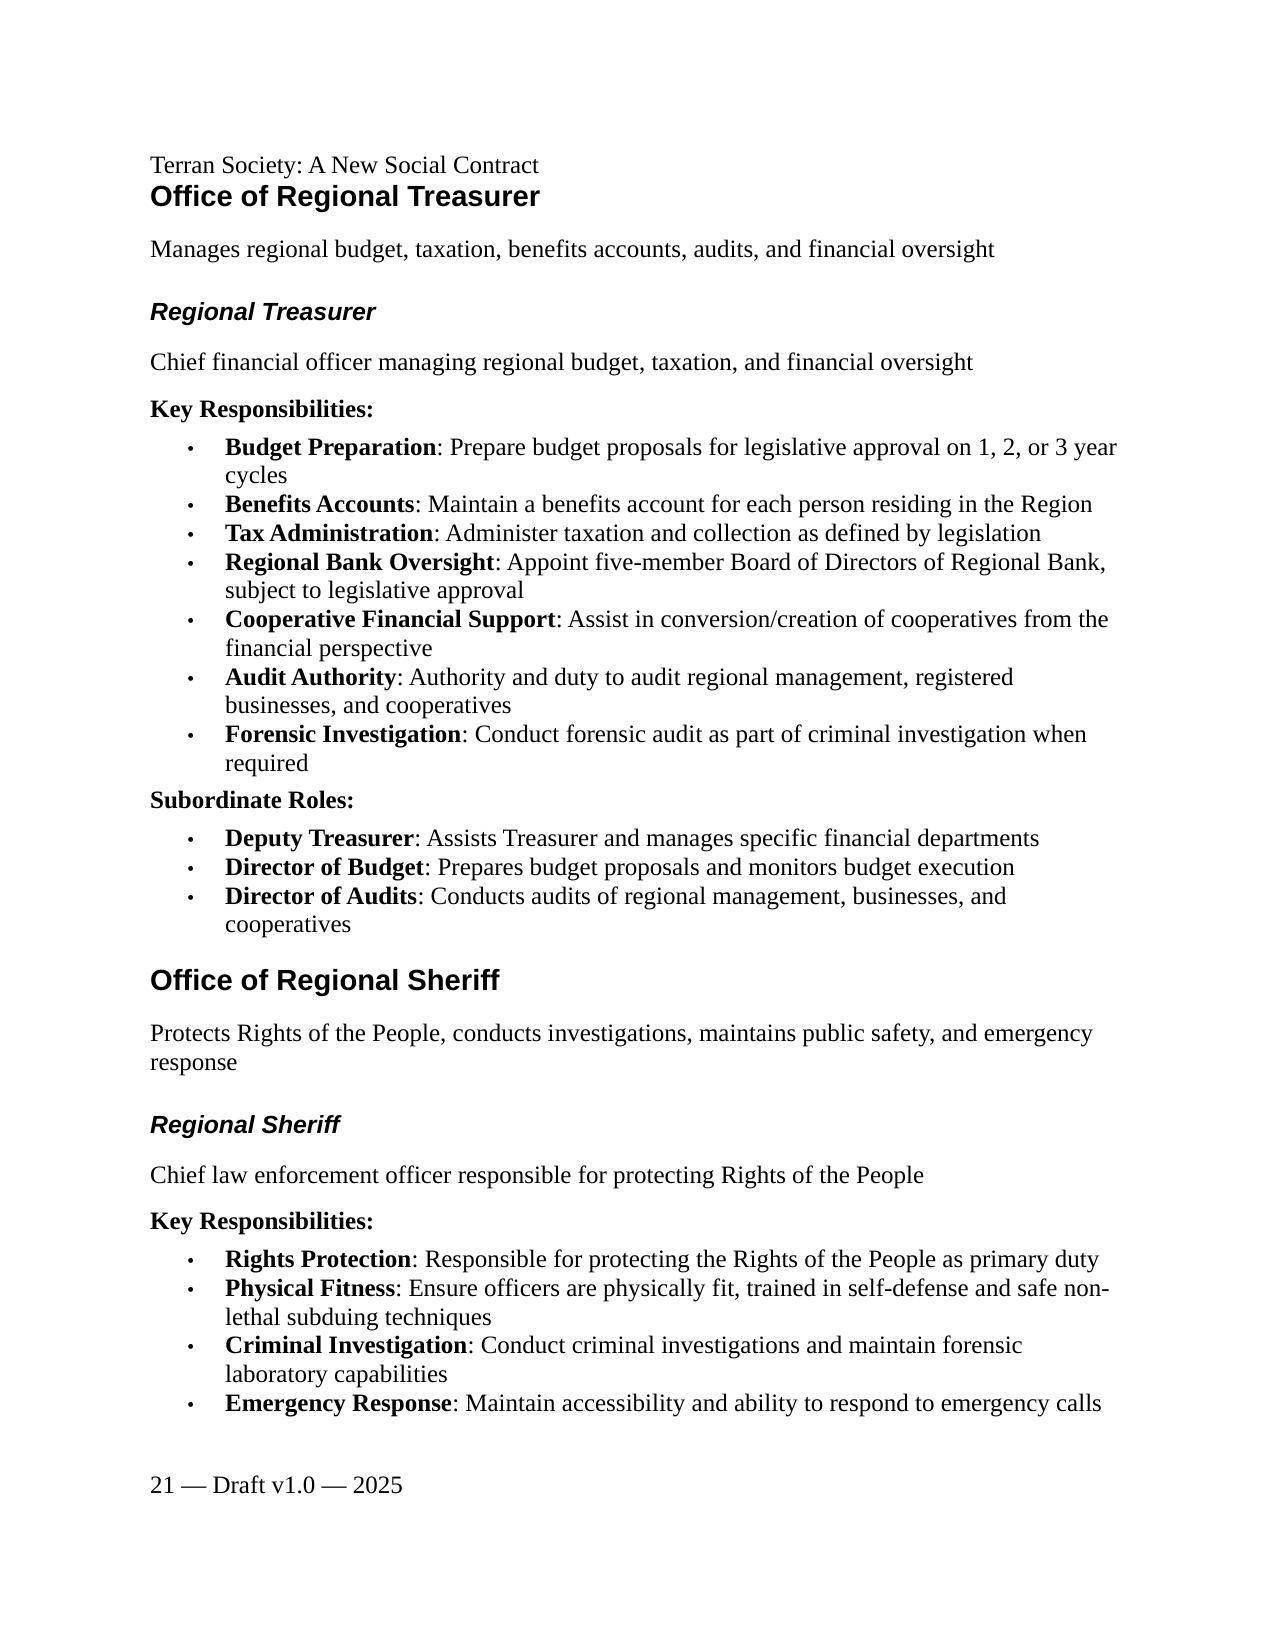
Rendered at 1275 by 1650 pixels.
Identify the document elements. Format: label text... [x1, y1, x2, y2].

text Key Responsibilities: [150, 1206, 1125, 1235]
list Tax Administration: Administer taxation and collection as defined by legislation [187, 518, 1125, 547]
subtitle Office of Regional Sheriff [150, 963, 1125, 997]
list Physical Fitness: Ensure officers are physically fit, trained in self-defense and safe non-lethal subduing techniques [187, 1273, 1125, 1330]
text Manages regional budget, taxation, benefits accounts, audits, and financial oversight [150, 234, 1125, 263]
list Forensic Investigation: Conduct forensic audit as part of criminal investigation when required [187, 719, 1125, 777]
list Benefits Accounts: Maintain a benefits account for each person residing in the Region [187, 489, 1125, 518]
text Key Responsibilities: [150, 394, 1125, 423]
list Director of Audits: Conducts audits of regional management, businesses, and cooperatives [187, 881, 1125, 938]
list Rights Protection: Responsible for protecting the Rights of the People as primary duty [187, 1244, 1125, 1273]
text Subordinate Roles: [150, 786, 1125, 814]
text Protects Rights of the People, conducts investigations, maintains public safety, and emergency response [150, 1018, 1125, 1076]
list Budget Preparation: Prepare budget proposals for legislative approval on 1, 2, or 3 year cycles [187, 432, 1125, 489]
text Chief financial officer managing regional budget, taxation, and financial oversight [150, 347, 1125, 376]
list Criminal Investigation: Conduct criminal investigations and maintain forensic laboratory capabilities [187, 1330, 1125, 1388]
list Emergency Response: Maintain accessibility and ability to respond to emergency calls [187, 1388, 1125, 1417]
subtitle Regional Treasurer [150, 297, 1125, 326]
list Deputy Treasurer: Assists Treasurer and manages specific financial departments [187, 823, 1125, 852]
list Regional Bank Oversight: Appoint five-member Board of Directors of Regional Bank, subject to legislative approval [187, 547, 1125, 604]
list Director of Budget: Prepares budget proposals and monitors budget execution [187, 852, 1125, 881]
list Cooperative Financial Support: Assist in conversion/creation of cooperatives from the financial perspective [187, 604, 1125, 662]
list Audit Authority: Authority and duty to audit regional management, registered businesses, and cooperatives [187, 662, 1125, 719]
text Chief law enforcement officer responsible for protecting Rights of the People [150, 1160, 1125, 1188]
subtitle Office of Regional Treasurer [150, 179, 1125, 213]
subtitle Regional Sheriff [150, 1110, 1125, 1138]
